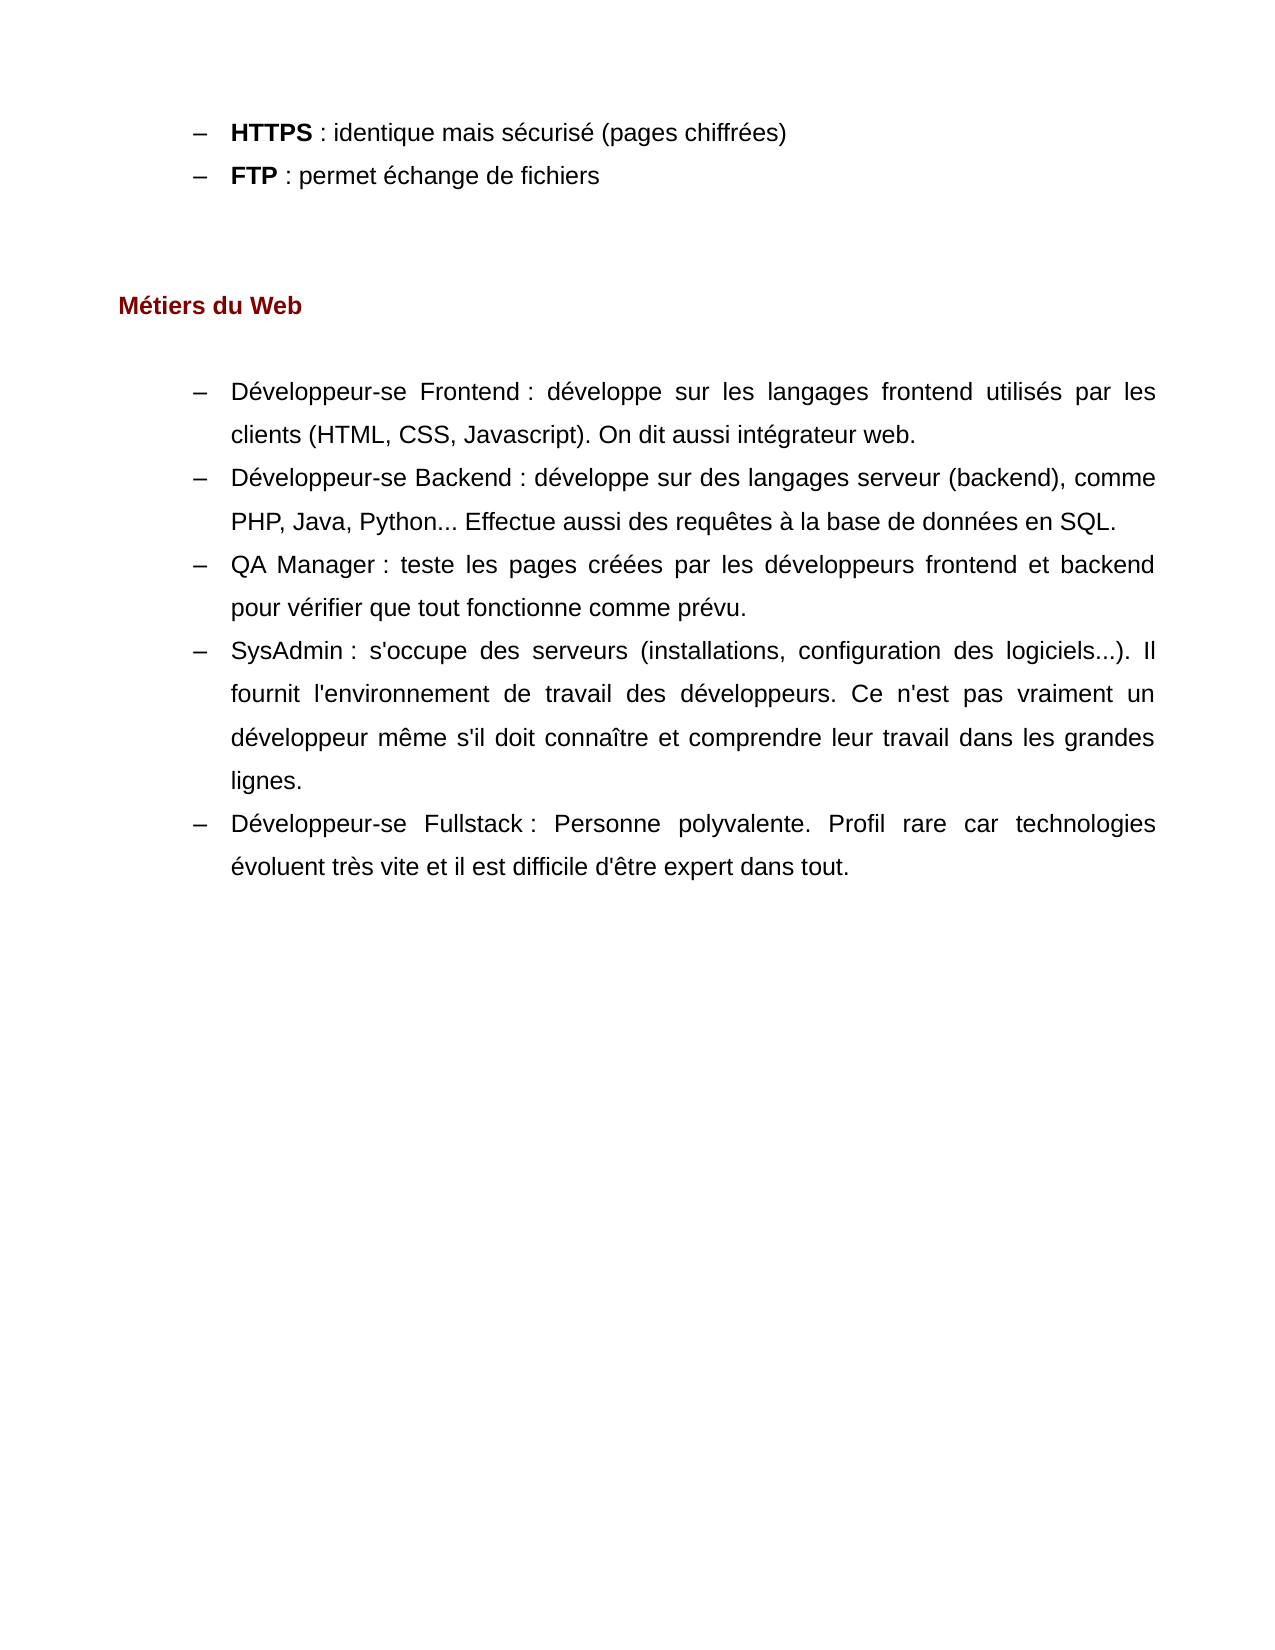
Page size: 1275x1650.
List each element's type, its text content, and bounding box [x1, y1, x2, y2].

list QA Manager : teste les pages créées par les développeurs frontend et backend pour vérifier que tout fonctionne comme prévu. [193, 550, 1157, 622]
list SysAdmin : s'occupe des serveurs (installations, configuration des logiciels...). Il fournit l'environnement de travail des développeurs. Ce n'est pas vraiment un développeur même s'il doit connaître et comprendre leur travail dans les grandes lignes. [193, 636, 1157, 794]
list Développeur-se Frontend : développe sur les langages frontend utilisés par les clients (HTML, CSS, Javascript). On dit aussi intégrateur web. [193, 377, 1157, 449]
list HTTPS : identique mais sécurisé (pages chiffrées) [193, 118, 1157, 147]
list Développeur-se Fullstack : Personne polyvalente. Profil rare car technologies évoluent très vite et il est difficile d'être expert dans tout. [193, 809, 1157, 881]
list Développeur-se Backend : développe sur des langages serveur (backend), comme PHP, Java, Python... Effectue aussi des requêtes à la base de données en SQL. [193, 463, 1157, 535]
list FTP : permet échange de fichiers [193, 161, 1157, 190]
text Métiers du Web [118, 291, 1157, 319]
